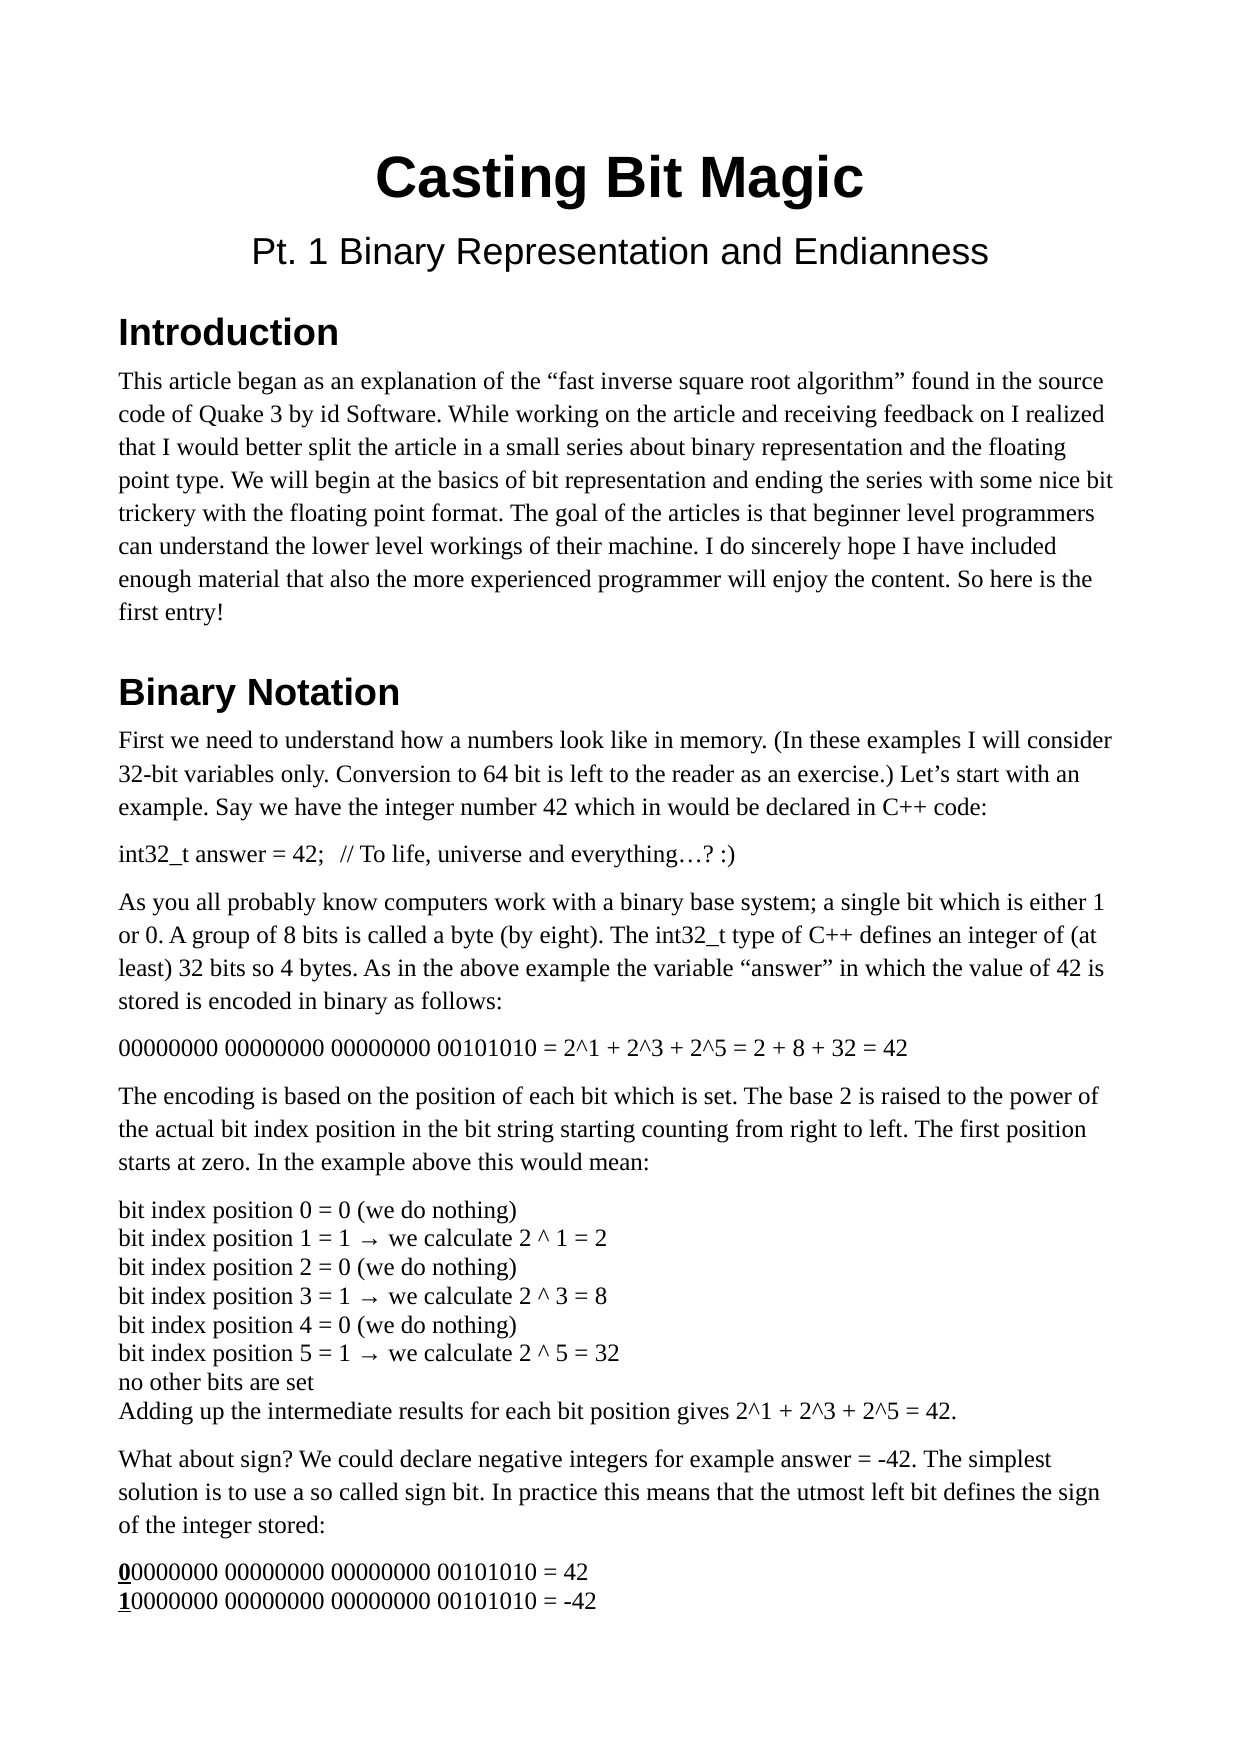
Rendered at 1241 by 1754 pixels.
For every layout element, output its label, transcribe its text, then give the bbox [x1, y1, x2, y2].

title Casting Bit Magic [118, 143, 1122, 210]
text bit index position 2 = 0 (we do nothing) [118, 1252, 1122, 1281]
text What about sign? We could declare negative integers for example answer = -42. The simplest solution is to use a so called sign bit. In practice this means that the utmost left bit defines the sign of the integer stored: [118, 1444, 1122, 1538]
text Adding up the intermediate results for each bit position gives 2^1 + 2^3 + 2^5 = 42. [118, 1396, 1122, 1425]
text The encoding is based on the position of each bit which is set. The base 2 is raised to the power of the actual bit index position in the bit string starting counting from right to left. The first position starts at zero. In the example above this would mean: [118, 1081, 1122, 1176]
text bit index position 4 = 0 (we do nothing) [118, 1310, 1122, 1338]
text 10000000 00000000 00000000 00101010 = -42 [118, 1586, 1122, 1615]
text As you all probably know computers work with a binary base system; a single bit which is either 1 or 0. A group of 8 bits is called a byte (by eight). The int32_t type of C++ defines an integer of (at least) 32 bits so 4 bytes. As in the above example the variable “answer” in which the value of 42 is stored is encoded in binary as follows: [118, 887, 1122, 1015]
text 00000000 00000000 00000000 00101010 = 42 [118, 1557, 1122, 1586]
text bit index position 1 = 1 → we calculate 2 ^ 1 = 2 [118, 1223, 1122, 1252]
text First we need to understand how a numbers look like in memory. (In these examples I will consider 32-bit variables only. Conversion to 64 bit is left to the reader as an exercise.) Let’s start with an example. Say we have the integer number 42 which in would be declared in C++ code: [118, 726, 1122, 820]
text no other bits are set [118, 1367, 1122, 1396]
text bit index position 0 = 0 (we do nothing) [118, 1195, 1122, 1223]
text bit index position 5 = 1 → we calculate 2 ^ 5 = 32 [118, 1338, 1122, 1367]
text 00000000 00000000 00000000 00101010 = 2^1 + 2^3 + 2^5 = 2 + 8 + 32 = 42 [118, 1033, 1122, 1062]
text This article began as an explanation of the “fast inverse square root algorithm” found in the source code of Quake 3 by id Software. While working on the article and receiving feedback on I realized that I would better split the article in a small series about binary representation and the floating point type. We will begin at the basics of bit representation and ending the series with some nice bit trickery with the floating point format. The goal of the articles is that beginner level programmers can understand the lower level workings of their machine. I do sincerely hope I have included enough material that also the more experienced programmer will enjoy the content. So here is the first entry! [118, 366, 1122, 626]
subtitle Binary Notation [118, 669, 1122, 713]
subtitle Introduction [118, 309, 1122, 353]
subtitle Pt. 1 Binary Representation and Endianness [118, 229, 1122, 272]
text int32_t answer = 42; // To life, universe and everything…? :) [118, 839, 1122, 868]
text bit index position 3 = 1 → we calculate 2 ^ 3 = 8 [118, 1281, 1122, 1310]
